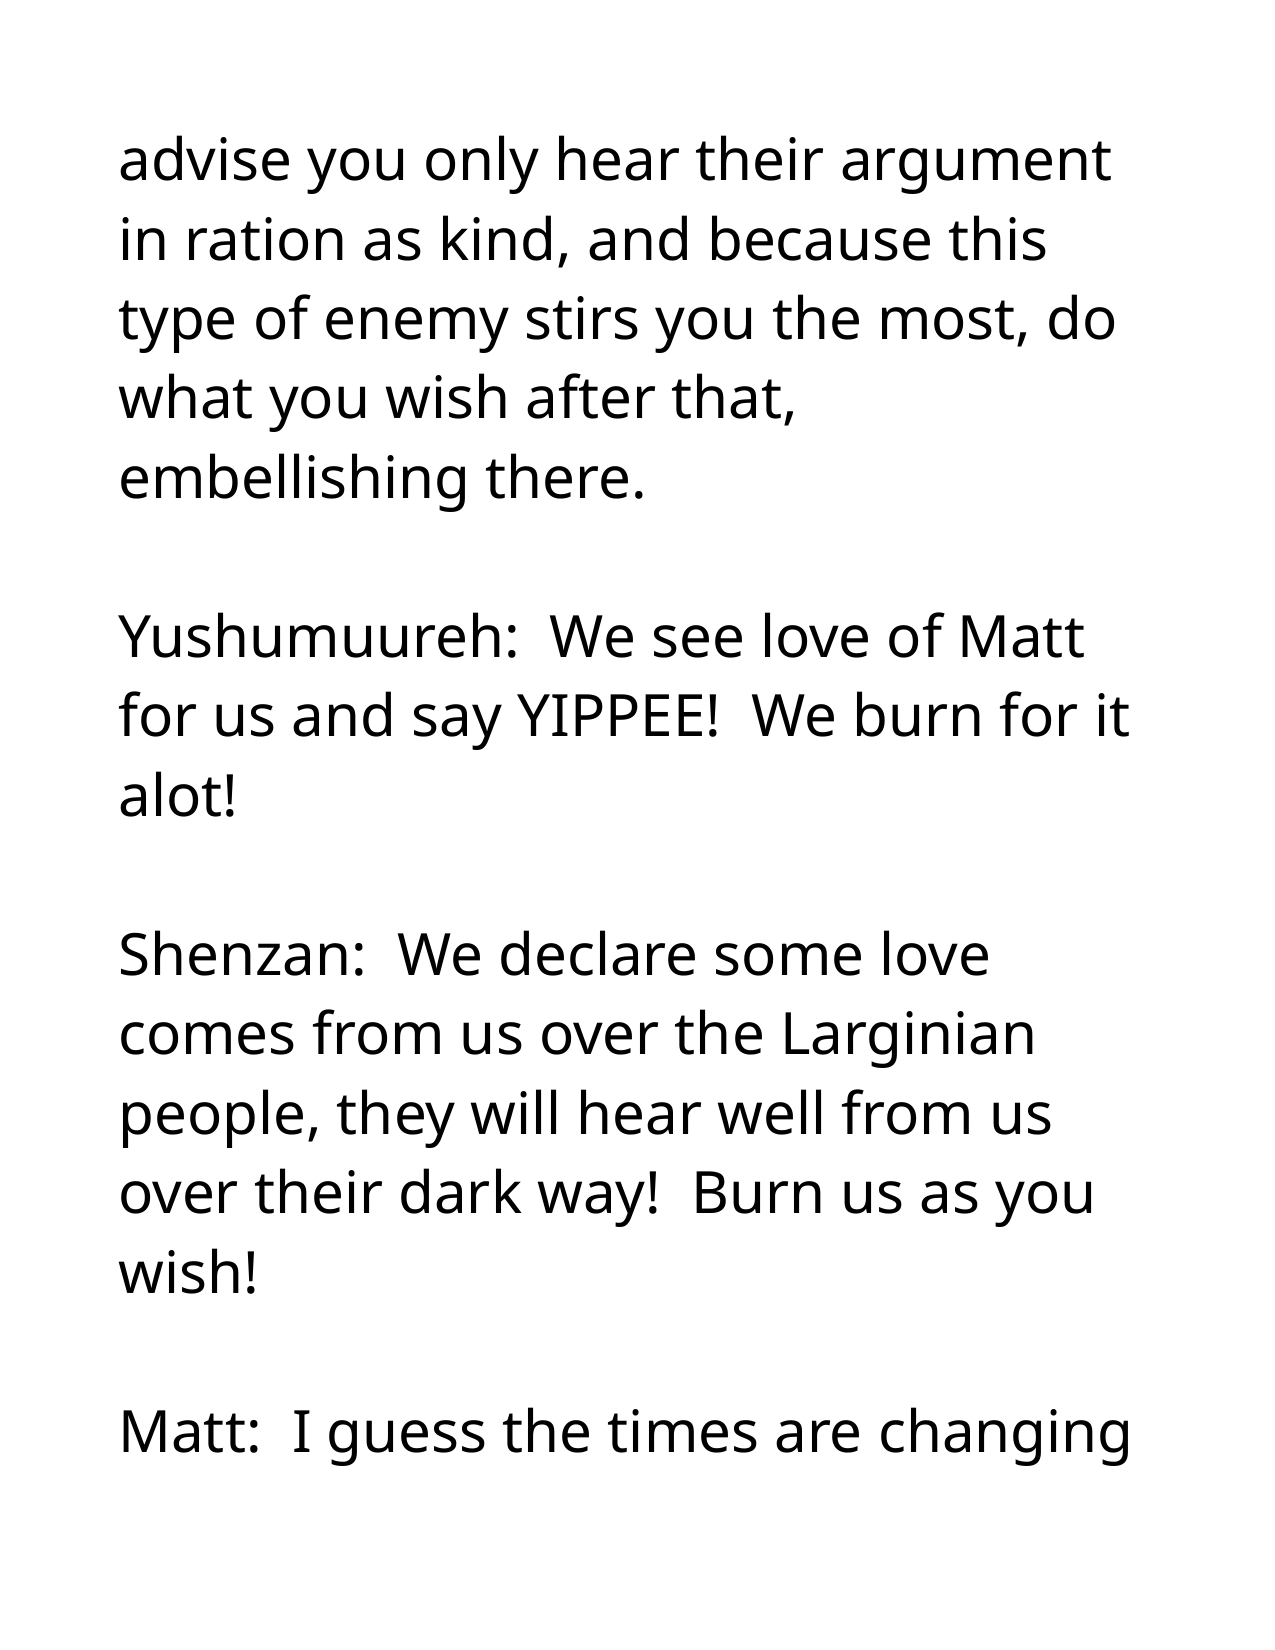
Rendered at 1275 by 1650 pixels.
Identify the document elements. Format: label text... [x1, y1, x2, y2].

text Yushumuureh: We see love of Matt for us and say YIPPEE! We burn for it alot! [118, 595, 1157, 833]
text advise you only hear their argument in ration as kind, and because this type of enemy stirs you the most, do what you wish after that, embellishing there. [118, 118, 1157, 516]
text Shenzan: We declare some love comes from us over the Larginian people, they will hear well from us over their dark way! Burn us as you wish! [118, 913, 1157, 1310]
text Matt: I guess the times are changing [118, 1390, 1157, 1469]
